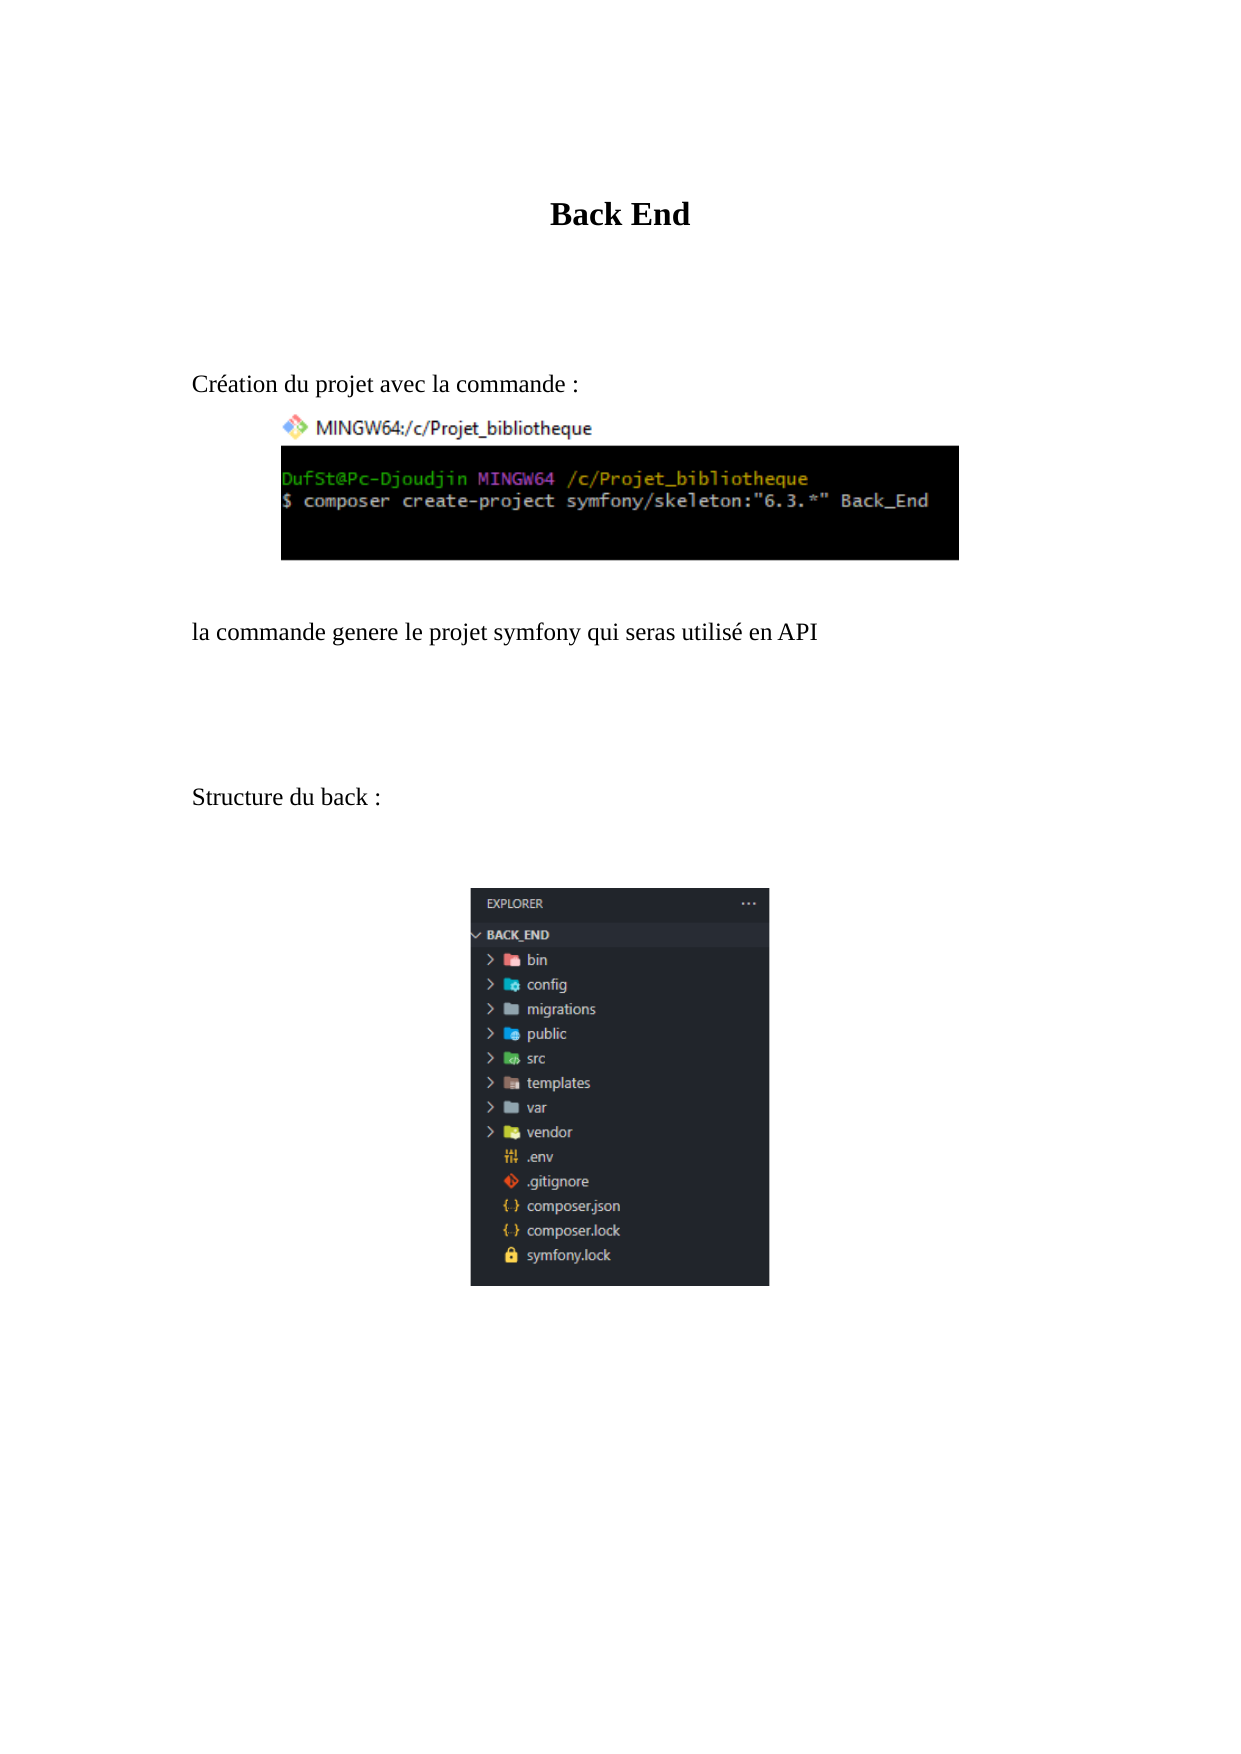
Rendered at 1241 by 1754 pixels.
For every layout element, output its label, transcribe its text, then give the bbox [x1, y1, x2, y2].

text la commande genere le projet symfony qui seras utilisé en API [118, 617, 1122, 645]
picture [281, 410, 959, 562]
text Structure du back : [118, 782, 1122, 810]
subtitle Back End [118, 194, 1122, 233]
picture [470, 888, 770, 1286]
text Création du projet avec la commande : [118, 369, 1122, 398]
